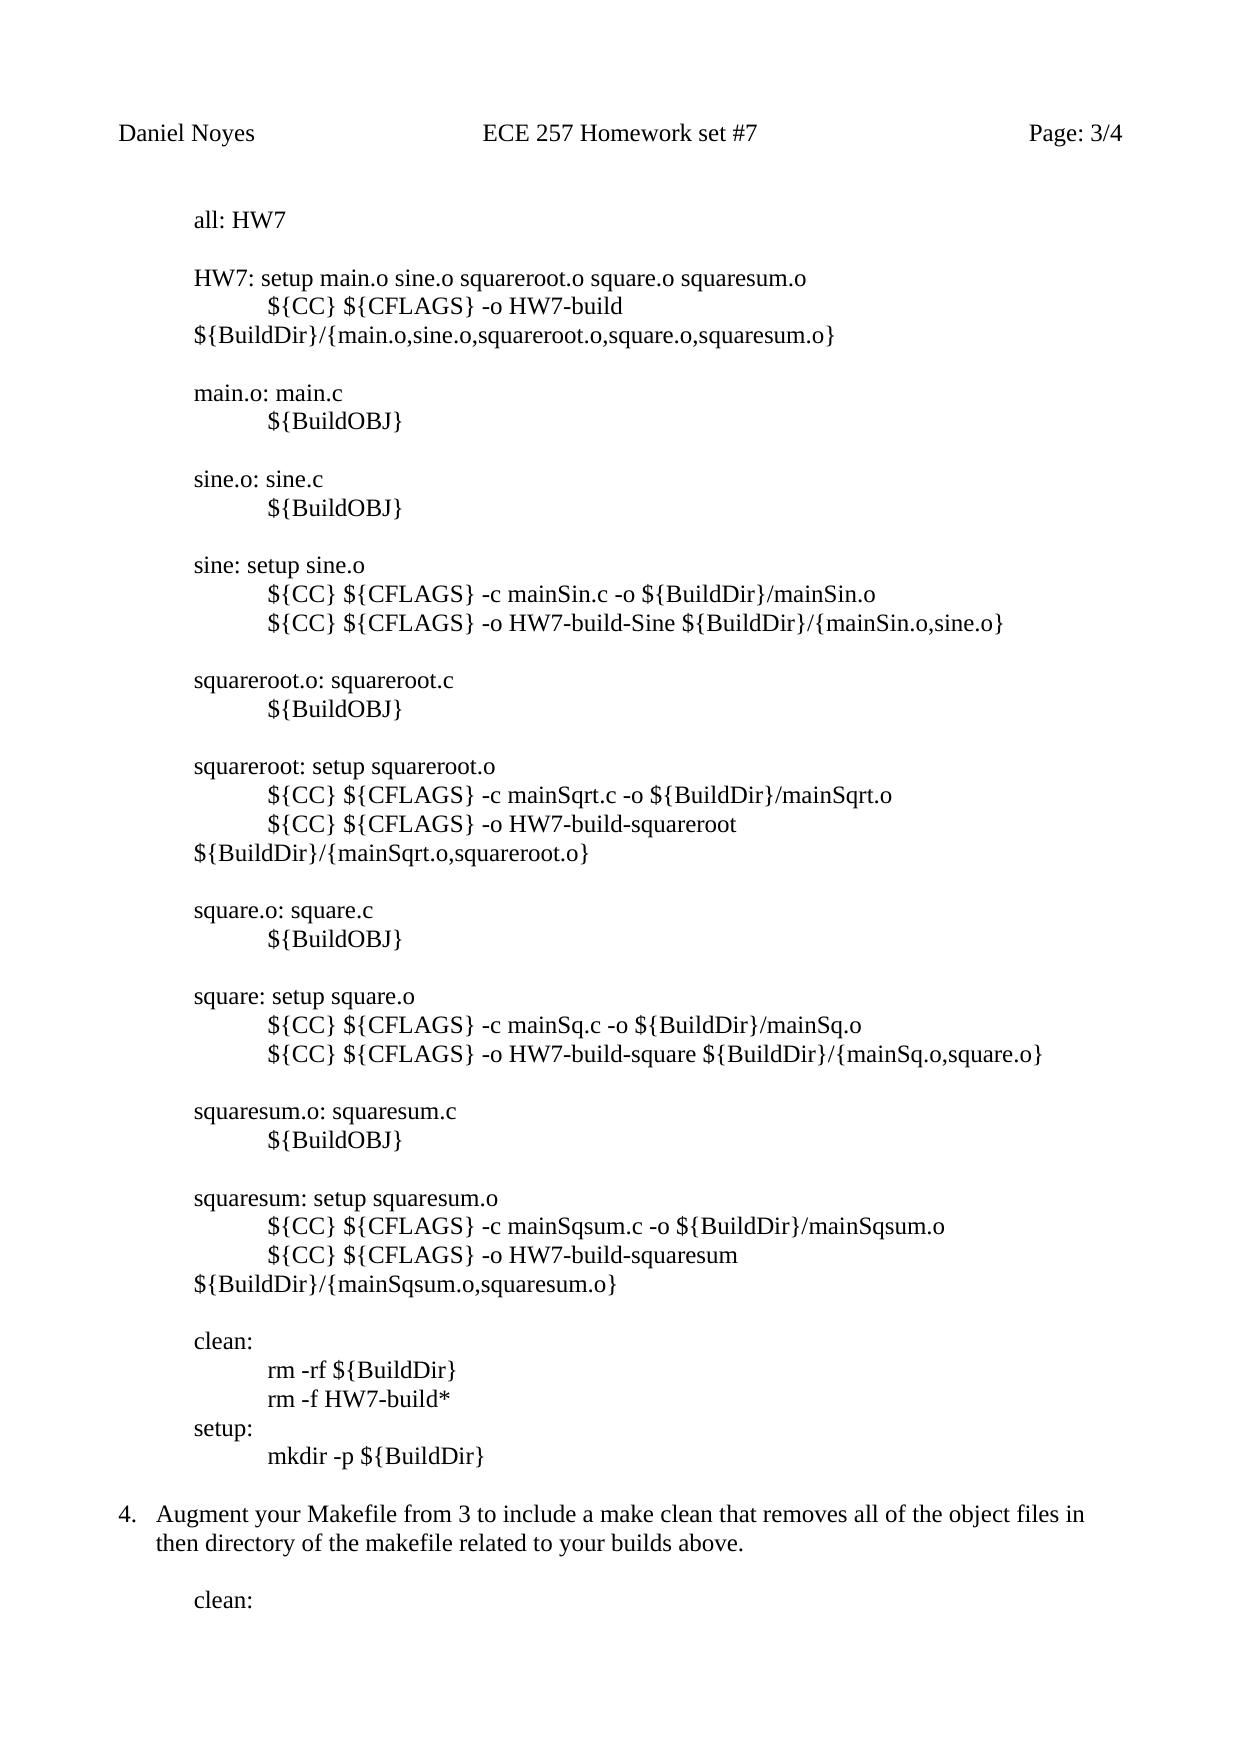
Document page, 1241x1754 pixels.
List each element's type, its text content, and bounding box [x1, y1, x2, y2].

text ${BuildOBJ} [193, 1125, 1065, 1154]
text ${BuildOBJ} [193, 694, 1065, 723]
text squareroot: setup squareroot.o [193, 751, 1065, 780]
text squaresum: setup squaresum.o [193, 1183, 1065, 1211]
text main.o: main.c [193, 378, 1065, 406]
text rm -f HW7-build* [193, 1384, 1065, 1413]
text square: setup square.o [193, 981, 1065, 1010]
text ${BuildOBJ} [193, 924, 1065, 953]
text ${CC} ${CFLAGS} -c mainSq.c -o ${BuildDir}/mainSq.o [193, 1010, 1065, 1039]
text ${CC} ${CFLAGS} -o HW7-build ${BuildDir}/{main.o,sine.o,squareroot.o,square.o,squaresum.o} [193, 291, 1065, 349]
text sine.o: sine.c [193, 464, 1065, 493]
text mkdir -p ${BuildDir} [193, 1441, 1065, 1470]
text squareroot.o: squareroot.c [193, 665, 1065, 694]
text ${CC} ${CFLAGS} -c mainSqsum.c -o ${BuildDir}/mainSqsum.o [193, 1211, 1065, 1240]
text ${CC} ${CFLAGS} -o HW7-build-square ${BuildDir}/{mainSq.o,square.o} [193, 1039, 1065, 1068]
text HW7: setup main.o sine.o squareroot.o square.o squaresum.o [193, 263, 1065, 291]
text ${CC} ${CFLAGS} -o HW7-build-squareroot ${BuildDir}/{mainSqrt.o,squareroot.o} [193, 809, 1065, 866]
text rm -rf ${BuildDir} [193, 1355, 1065, 1384]
text all: HW7 [193, 205, 1065, 234]
text square.o: square.c [193, 895, 1065, 924]
text ${CC} ${CFLAGS} -o HW7-build-squaresum ${BuildDir}/{mainSqsum.o,squaresum.o} [193, 1240, 1065, 1298]
text sine: setup sine.o [193, 550, 1065, 579]
text clean: [193, 1585, 1065, 1614]
text clean: [193, 1326, 1065, 1355]
text ${BuildOBJ} [193, 406, 1065, 435]
text ${CC} ${CFLAGS} -c mainSin.c -o ${BuildDir}/mainSin.o [193, 579, 1065, 608]
text setup: [193, 1413, 1065, 1441]
text ${CC} ${CFLAGS} -o HW7-build-Sine ${BuildDir}/{mainSin.o,sine.o} [193, 608, 1065, 636]
text squaresum.o: squaresum.c [193, 1096, 1065, 1125]
text ${CC} ${CFLAGS} -c mainSqrt.c -o ${BuildDir}/mainSqrt.o [193, 780, 1065, 809]
text ${BuildOBJ} [193, 493, 1065, 521]
list Augment your Makefile from 3 to include a make clean that removes all of the object files in then directory of the makefile related to your builds above. [118, 1499, 1122, 1556]
